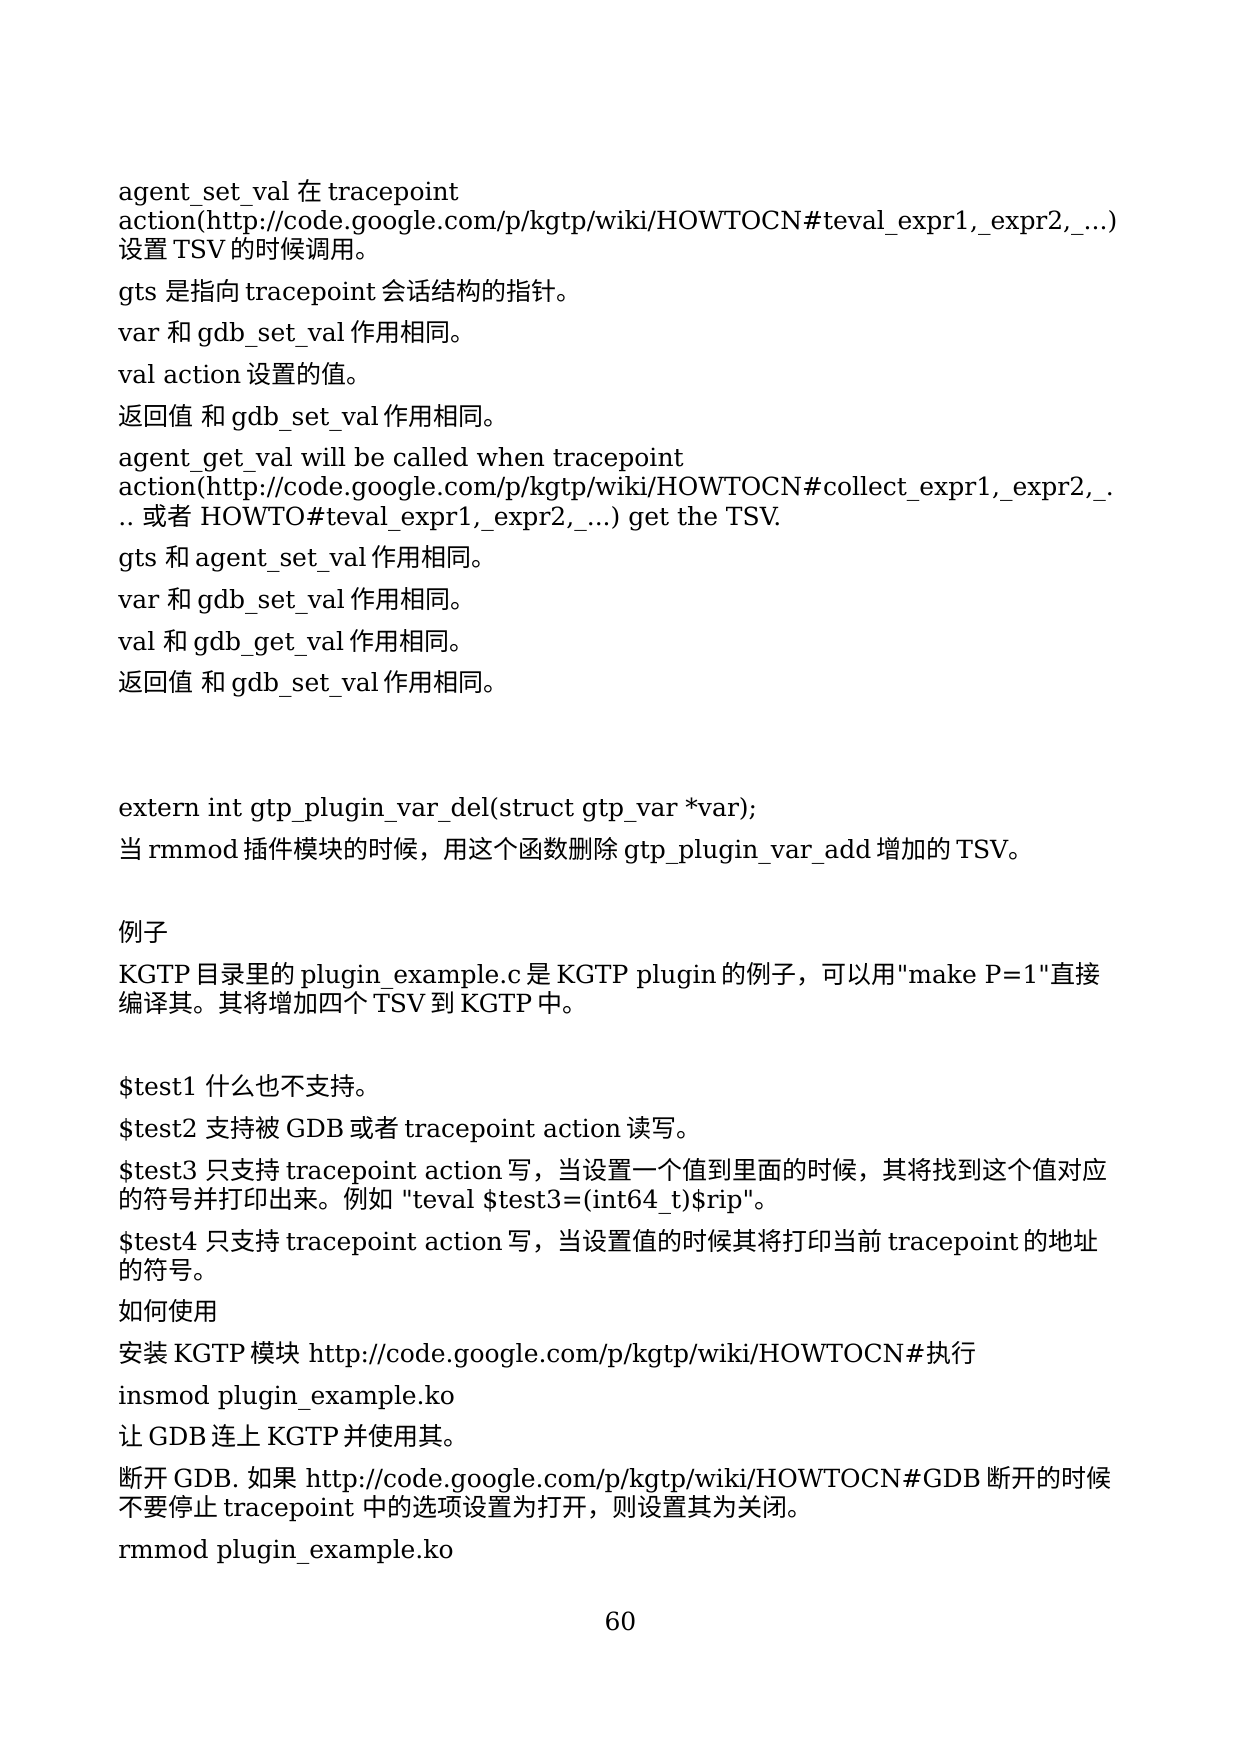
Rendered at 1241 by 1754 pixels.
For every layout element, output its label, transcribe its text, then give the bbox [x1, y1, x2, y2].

text val action设置的值。 [118, 360, 1122, 389]
text KGTP目录里的plugin_example.c是KGTP plugin的例子，可以用"make P=1"直接编译其。其将增加四个TSV到KGTP中。 [118, 960, 1122, 1018]
text 断开GDB. 如果 http://code.google.com/p/kgtp/wiki/HOWTOCN#GDB断开的时候不要停止tracepoint 中的选项设置为打开，则设置其为关闭。 [118, 1464, 1122, 1523]
text 如何使用 [118, 1298, 1122, 1327]
text insmod plugin_example.ko [118, 1381, 1122, 1410]
text extern int gtp_plugin_var_del(struct gtp_var *var); [118, 793, 1122, 823]
text 返回值 和gdb_set_val作用相同。 [118, 668, 1122, 698]
text $test3 只支持tracepoint action写，当设置一个值到里面的时候，其将找到这个值对应的符号并打印出来。例如 "teval $test3=(int64_t)$rip"。 [118, 1156, 1122, 1214]
text gts 是指向tracepoint会话结构的指针。 [118, 277, 1122, 306]
text 返回值 和gdb_set_val作用相同。 [118, 402, 1122, 431]
text var 和gdb_set_val作用相同。 [118, 318, 1122, 348]
text var 和gdb_set_val作用相同。 [118, 585, 1122, 614]
text agent_set_val 在tracepoint action(http://code.google.com/p/kgtp/wiki/HOWTOCN#teval_expr1,_expr2,_...)设置TSV的时候调用。 [118, 177, 1122, 264]
text 当rmmod插件模块的时候，用这个函数删除gtp_plugin_var_add增加的TSV。 [118, 835, 1122, 864]
text 安装KGTP模块 http://code.google.com/p/kgtp/wiki/HOWTOCN#执行 [118, 1339, 1122, 1368]
text $test4 只支持tracepoint action写，当设置值的时候其将打印当前tracepoint的地址的符号。 [118, 1227, 1122, 1285]
text gts 和agent_set_val作用相同。 [118, 543, 1122, 573]
text agent_get_val will be called when tracepoint action(http://code.google.com/p/kgtp/wiki/HOWTOCN#collect_expr1,_expr2,_... 或者 HOWTO#teval_expr1,_expr2,_...) get the TSV. [118, 443, 1122, 531]
text $test2 支持被GDB或者tracepoint action读写。 [118, 1114, 1122, 1143]
text rmmod plugin_example.ko [118, 1535, 1122, 1564]
text 让GDB连上KGTP并使用其。 [118, 1423, 1122, 1452]
text $test1 什么也不支持。 [118, 1073, 1122, 1102]
text val 和gdb_get_val作用相同。 [118, 627, 1122, 656]
text 例子 [118, 918, 1122, 948]
